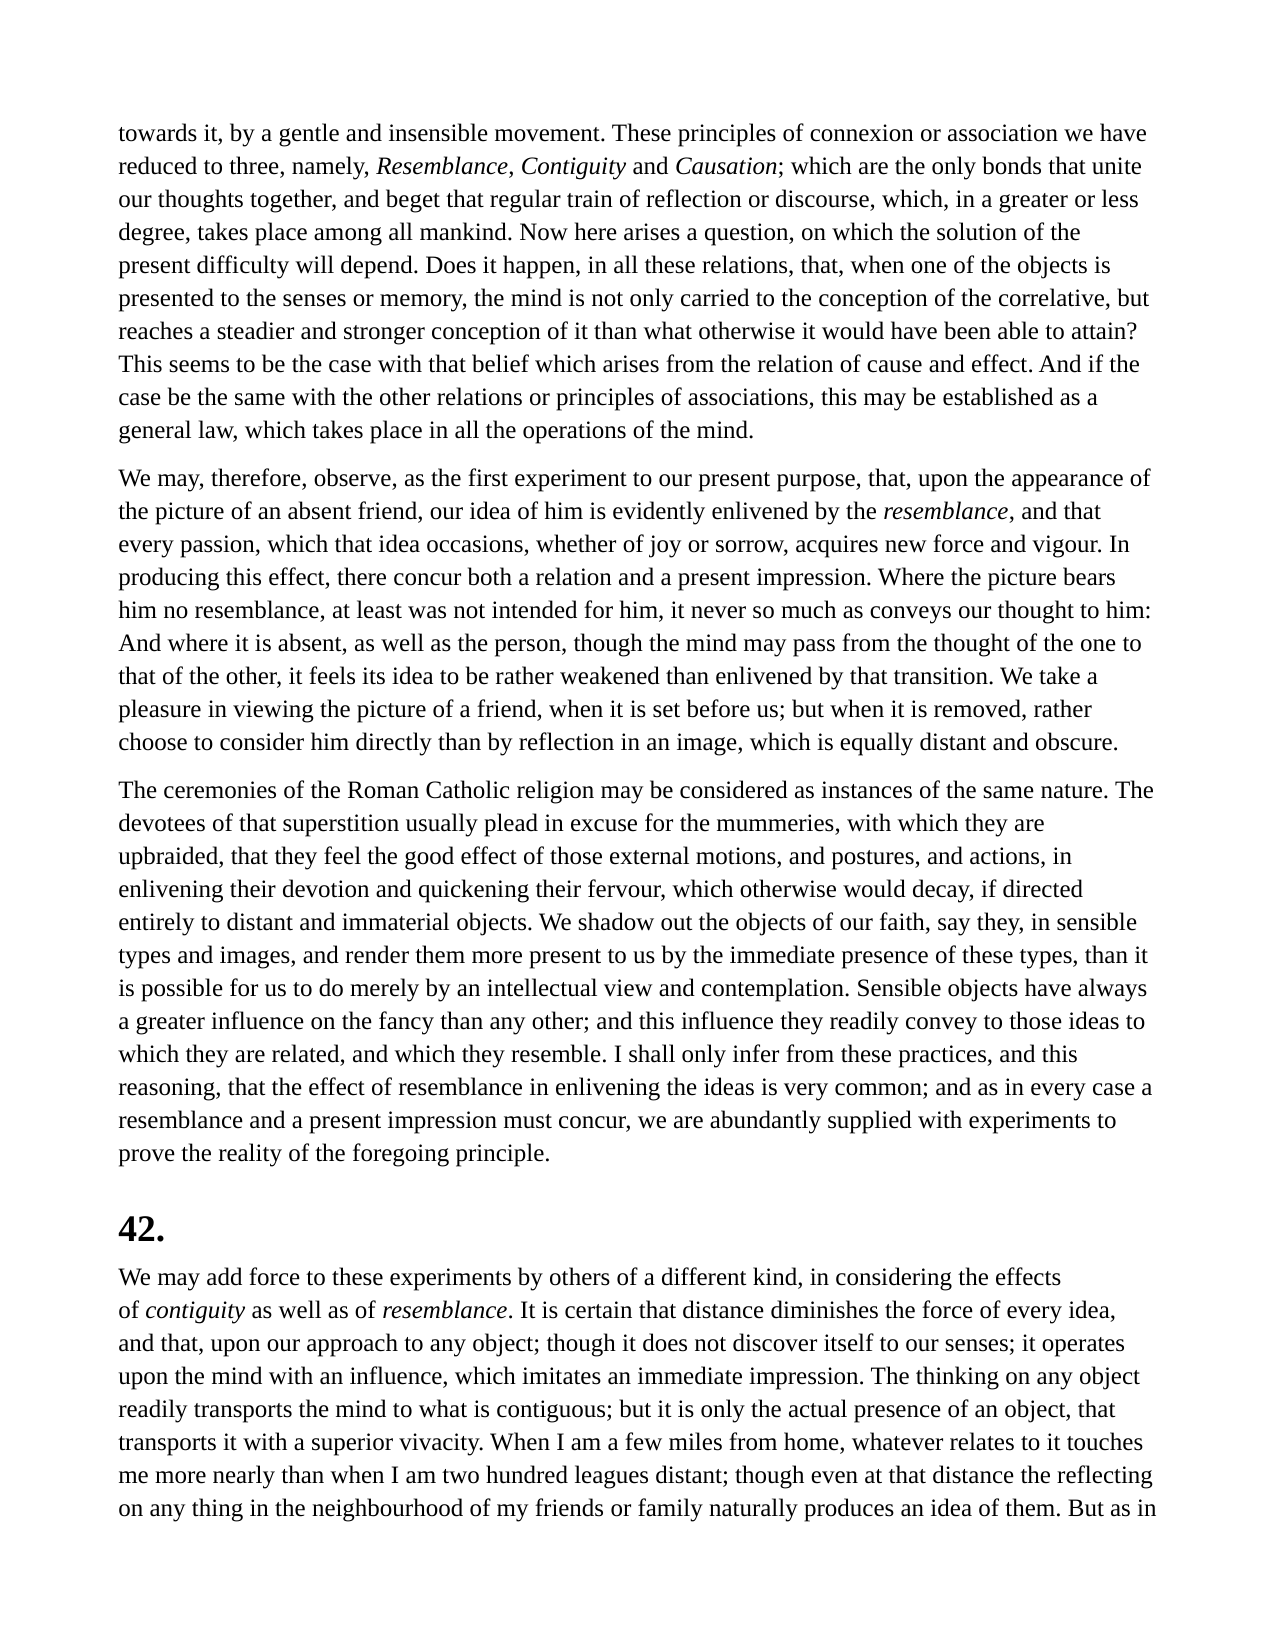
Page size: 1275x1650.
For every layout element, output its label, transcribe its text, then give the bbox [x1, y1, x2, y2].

text towards it, by a gentle and insensible movement. These principles of connexion or association we have reduced to three, namely, Resemblance, Contiguity and Causation; which are the only bonds that unite our thoughts together, and beget that regular train of reflection or discourse, which, in a greater or less degree, takes place among all mankind. Now here arises a question, on which the solution of the present difficulty will depend. Does it happen, in all these relations, that, when one of the objects is presented to the senses or memory, the mind is not only carried to the conception of the correlative, but reaches a steadier and stronger conception of it than what otherwise it would have been able to attain? This seems to be the case with that belief which arises from the relation of cause and effect. And if the case be the same with the other relations or principles of associations, this may be established as a general law, which takes place in all the operations of the mind. [118, 118, 1157, 444]
text We may add force to these experiments by others of a different kind, in considering the effects of contiguity as well as of resemblance. It is certain that distance diminishes the force of every idea, and that, upon our approach to any object; though it does not discover itself to our senses; it operates upon the mind with an influence, which imitates an immediate impression. The thinking on any object readily transports the mind to what is contiguous; but it is only the actual presence of an object, that transports it with a superior vivacity. When I am a few miles from home, whatever relates to it touches me more nearly than when I am two hundred leagues distant; though even at that distance the reflecting on any thing in the neighbourhood of my friends or family naturally produces an idea of them. But as in [118, 1262, 1157, 1522]
text We may, therefore, observe, as the first experiment to our present purpose, that, upon the appearance of the picture of an absent friend, our idea of him is evidently enlivened by the resemblance, and that every passion, which that idea occasions, whether of joy or sorrow, acquires new force and vigour. In producing this effect, there concur both a relation and a present impression. Where the picture bears him no resemblance, at least was not intended for him, it never so much as conveys our thought to him: And where it is absent, as well as the person, though the mind may pass from the thought of the one to that of the other, it feels its idea to be rather weakened than enlivened by that transition. We take a pleasure in viewing the picture of a friend, when it is set before us; but when it is removed, rather choose to consider him directly than by reflection in an image, which is equally distant and obscure. [118, 463, 1157, 756]
text The ceremonies of the Roman Catholic religion may be considered as instances of the same nature. The devotees of that superstition usually plead in excuse for the mummeries, with which they are upbraided, that they feel the good effect of those external motions, and postures, and actions, in enlivening their devotion and quickening their fervour, which otherwise would decay, if directed entirely to distant and immaterial objects. We shadow out the objects of our faith, say they, in sensible types and images, and render them more present to us by the immediate presence of these types, than it is possible for us to do merely by an intellectual view and contemplation. Sensible objects have always a greater influence on the fancy than any other; and this influence they readily convey to those ideas to which they are related, and which they resemble. I shall only infer from these practices, and this reasoning, that the effect of resemblance in enlivening the ideas is very common; and as in every case a resemblance and a present impression must concur, we are abundantly supplied with experiments to prove the reality of the foregoing principle. [118, 775, 1157, 1167]
subtitle 42. [118, 1206, 1157, 1249]
